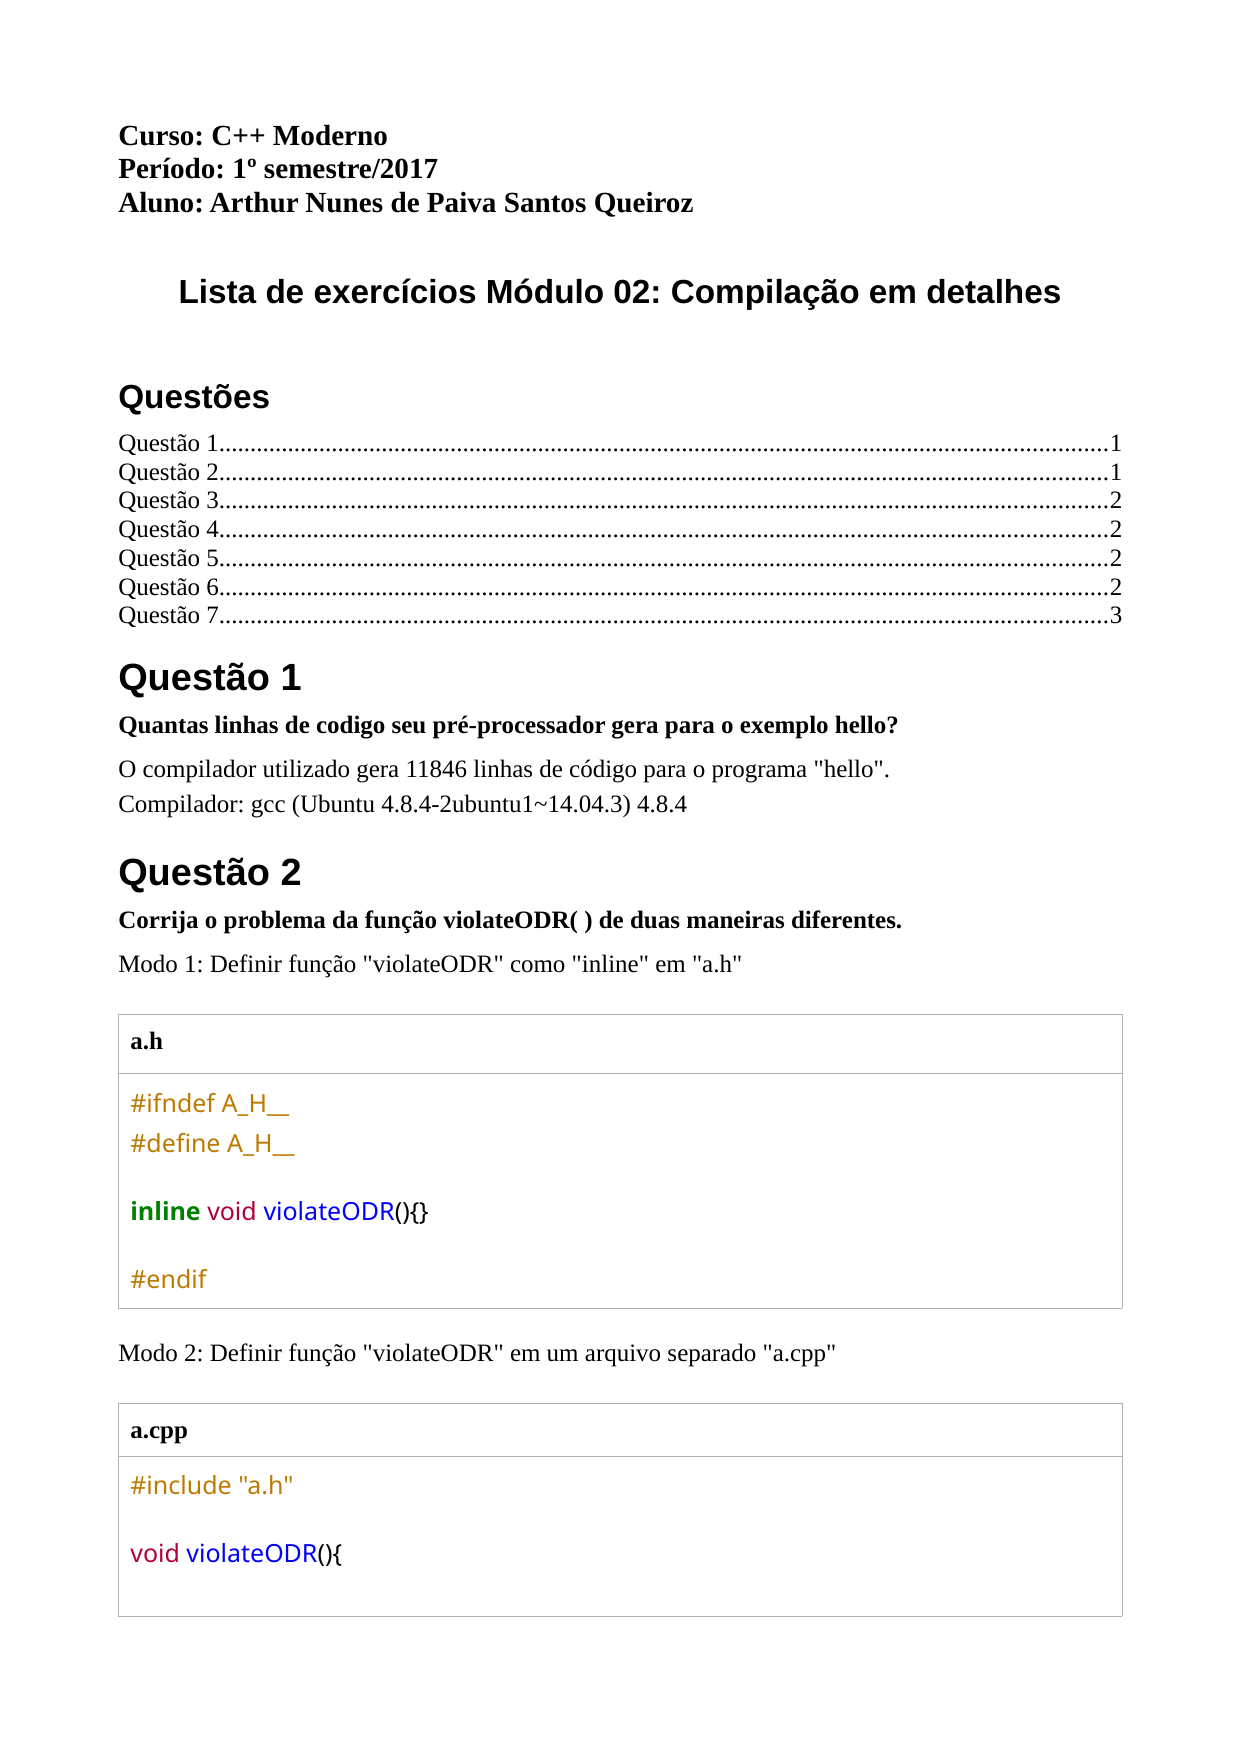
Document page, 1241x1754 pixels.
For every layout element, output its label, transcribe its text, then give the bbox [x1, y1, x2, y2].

subtitle Questão 2 [118, 849, 1122, 893]
text Questão 6 2 [118, 572, 1122, 601]
text Quantas linhas de codigo seu pré-processador gera para o exemplo hello? [118, 711, 1122, 739]
text Modo 2: Definir função "violateODR" em um arquivo separado "a.cpp" [118, 1338, 1122, 1367]
text Modo 1: Definir função "violateODR" como "inline" em "a.h" [118, 949, 1122, 978]
text Questão 7 3 [118, 601, 1122, 629]
subtitle Questões [118, 377, 1122, 416]
table_header a.h [119, 1015, 1122, 1073]
subtitle Questão 1 [118, 654, 1122, 698]
text O compilador utilizado gera 11846 linhas de código para o programa "hello". [118, 754, 1122, 783]
subtitle Lista de exercícios Módulo 02: Compilação em detalhes [118, 272, 1122, 311]
text Aluno: Arthur Nunes de Paiva Santos Queiroz [118, 185, 1122, 219]
text Período: 1º semestre/2017 [118, 152, 1122, 185]
text Compilador: gcc (Ubuntu 4.8.4-2ubuntu1~14.04.3) 4.8.4 [118, 789, 1122, 818]
text Questão 2 1 [118, 457, 1122, 486]
text Corrija o problema da função violateODR( ) de duas maneiras diferentes. [118, 905, 1122, 934]
text Questão 5 2 [118, 543, 1122, 572]
table_cell #include "a.h" void violateODR(){ [119, 1457, 1122, 1616]
text Questão 3 2 [118, 486, 1122, 514]
table_header a.cpp [119, 1404, 1122, 1456]
text Curso: C++ Moderno [118, 118, 1122, 152]
text Questão 4 2 [118, 514, 1122, 543]
table_cell #ifndef A_H__ #define A_H__ inline void violateODR(){} #endif [119, 1074, 1122, 1308]
text Questão 1 1 [118, 428, 1122, 457]
